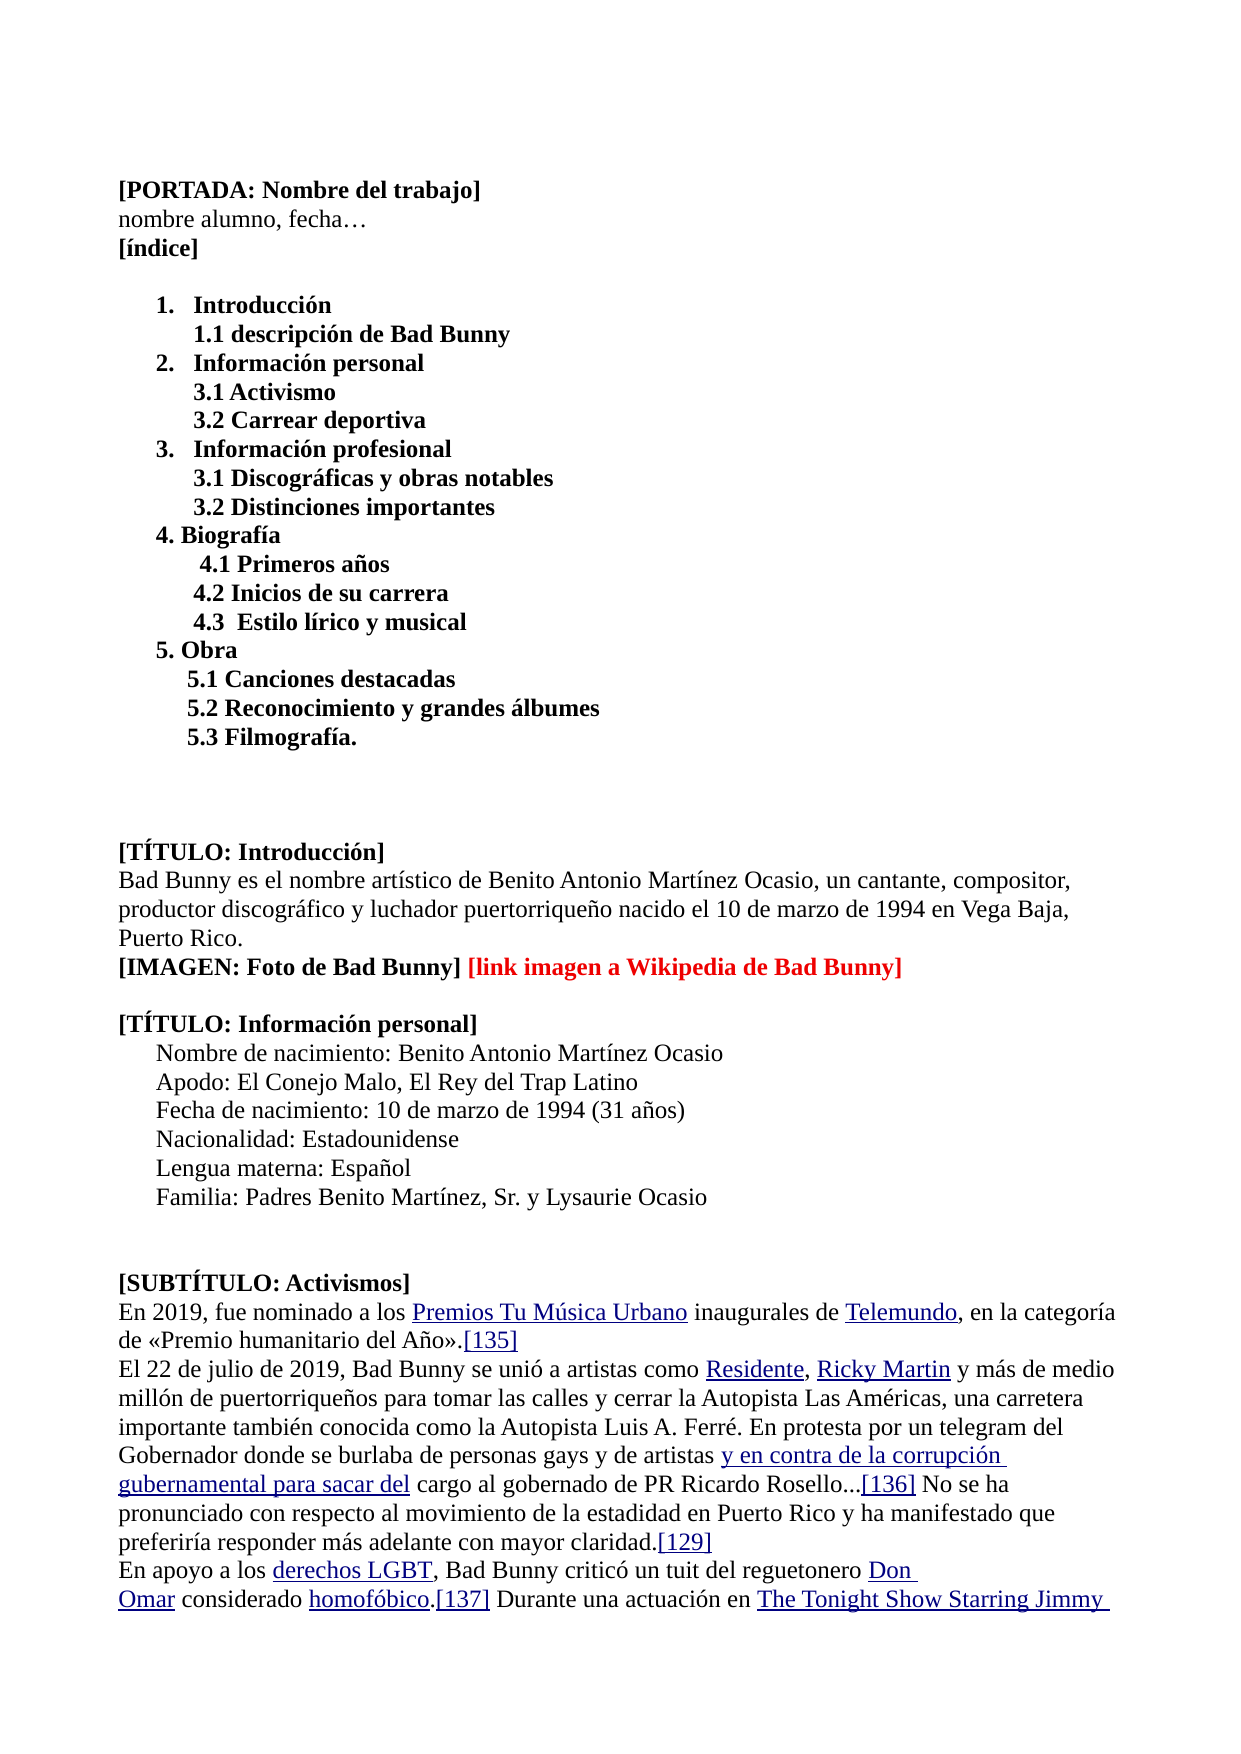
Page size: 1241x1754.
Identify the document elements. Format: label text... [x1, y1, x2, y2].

text Lengua materna: Español [156, 1153, 1122, 1182]
text Nacionalidad: Estadounidense [156, 1124, 1122, 1153]
text En apoyo a los derechos LGBT, Bad Bunny criticó un tuit del reguetonero Don Omar considerado homofóbico.[137]​ Durante una actuación en The Tonight Show Starring Jimmy [118, 1556, 1122, 1613]
text En 2019, fue nominado a los Premios Tu Música Urbano inaugurales de Telemundo, en la categoría de «Premio humanitario del Año».[135]​ [118, 1297, 1122, 1354]
text [PORTADA: Nombre del trabajo] nombre alumno, fecha… [118, 176, 1122, 233]
text 5.3 Filmografía. [156, 722, 1122, 808]
text 3.2 Distinciones importantes [193, 492, 1122, 521]
text 5.1 Canciones destacadas 5.2 Reconocimiento y grandes álbumes [156, 664, 1122, 722]
text ​ [118, 147, 1122, 176]
text ​ [118, 118, 1122, 147]
text Fecha de nacimiento: 10 de marzo de 1994 (31 años) [156, 1096, 1122, 1124]
text [índice] [118, 233, 1122, 291]
text [IMAGEN: Foto de Bad Bunny] [link imagen a Wikipedia de Bad Bunny] [118, 952, 1122, 981]
text 4. Biografía 4.1 Primeros años 4.2 Inicios de su carrera 4.3 Estilo lírico y musical [156, 521, 1122, 636]
text Nombre de nacimiento: Benito Antonio Martínez Ocasio [156, 1038, 1122, 1067]
text Familia: Padres Benito Martínez, Sr. y Lysaurie Ocasio [156, 1182, 1122, 1211]
list Información personal 3.1 Activismo 3.2 Carrear deportiva [156, 348, 1122, 434]
text [TÍTULO: Información personal] [118, 1009, 1122, 1038]
text [TÍTULO: Introducción] Bad Bunny es el nombre artístico de Benito Antonio Martínez Ocasio, un cantante, compositor, productor discográfico y luchador puertorriqueño nacido el 10 de marzo de 1994 en Vega Baja, Puerto Rico. [118, 837, 1122, 952]
text Apodo: El Conejo Malo, El Rey del Trap Latino [156, 1067, 1122, 1096]
list Información profesional 3.1 Discográficas y obras notables [156, 434, 1122, 492]
text 5. Obra [156, 636, 1122, 664]
text El 22 de julio de 2019, Bad Bunny se unió a artistas como Residente, Ricky Martin y más de medio millón de puertorriqueños para tomar las calles y cerrar la Autopista Las Américas, una carretera importante también conocida como la Autopista Luis A. Ferré. En protesta por un telegram del Gobernador donde se burlaba de personas gays y de artistas y en contra de la corrupción gubernamental para sacar del cargo al gobernado de PR Ricardo Rosello...[136]​ No se ha pronunciado con respecto al movimiento de la estadidad en Puerto Rico y ha manifestado que preferiría responder más adelante con mayor claridad.[129]​ [118, 1354, 1122, 1556]
list Introducción 1.1 descripción de Bad Bunny [156, 291, 1122, 348]
text [SUBTÍTULO: Activismos] [118, 1268, 1122, 1297]
